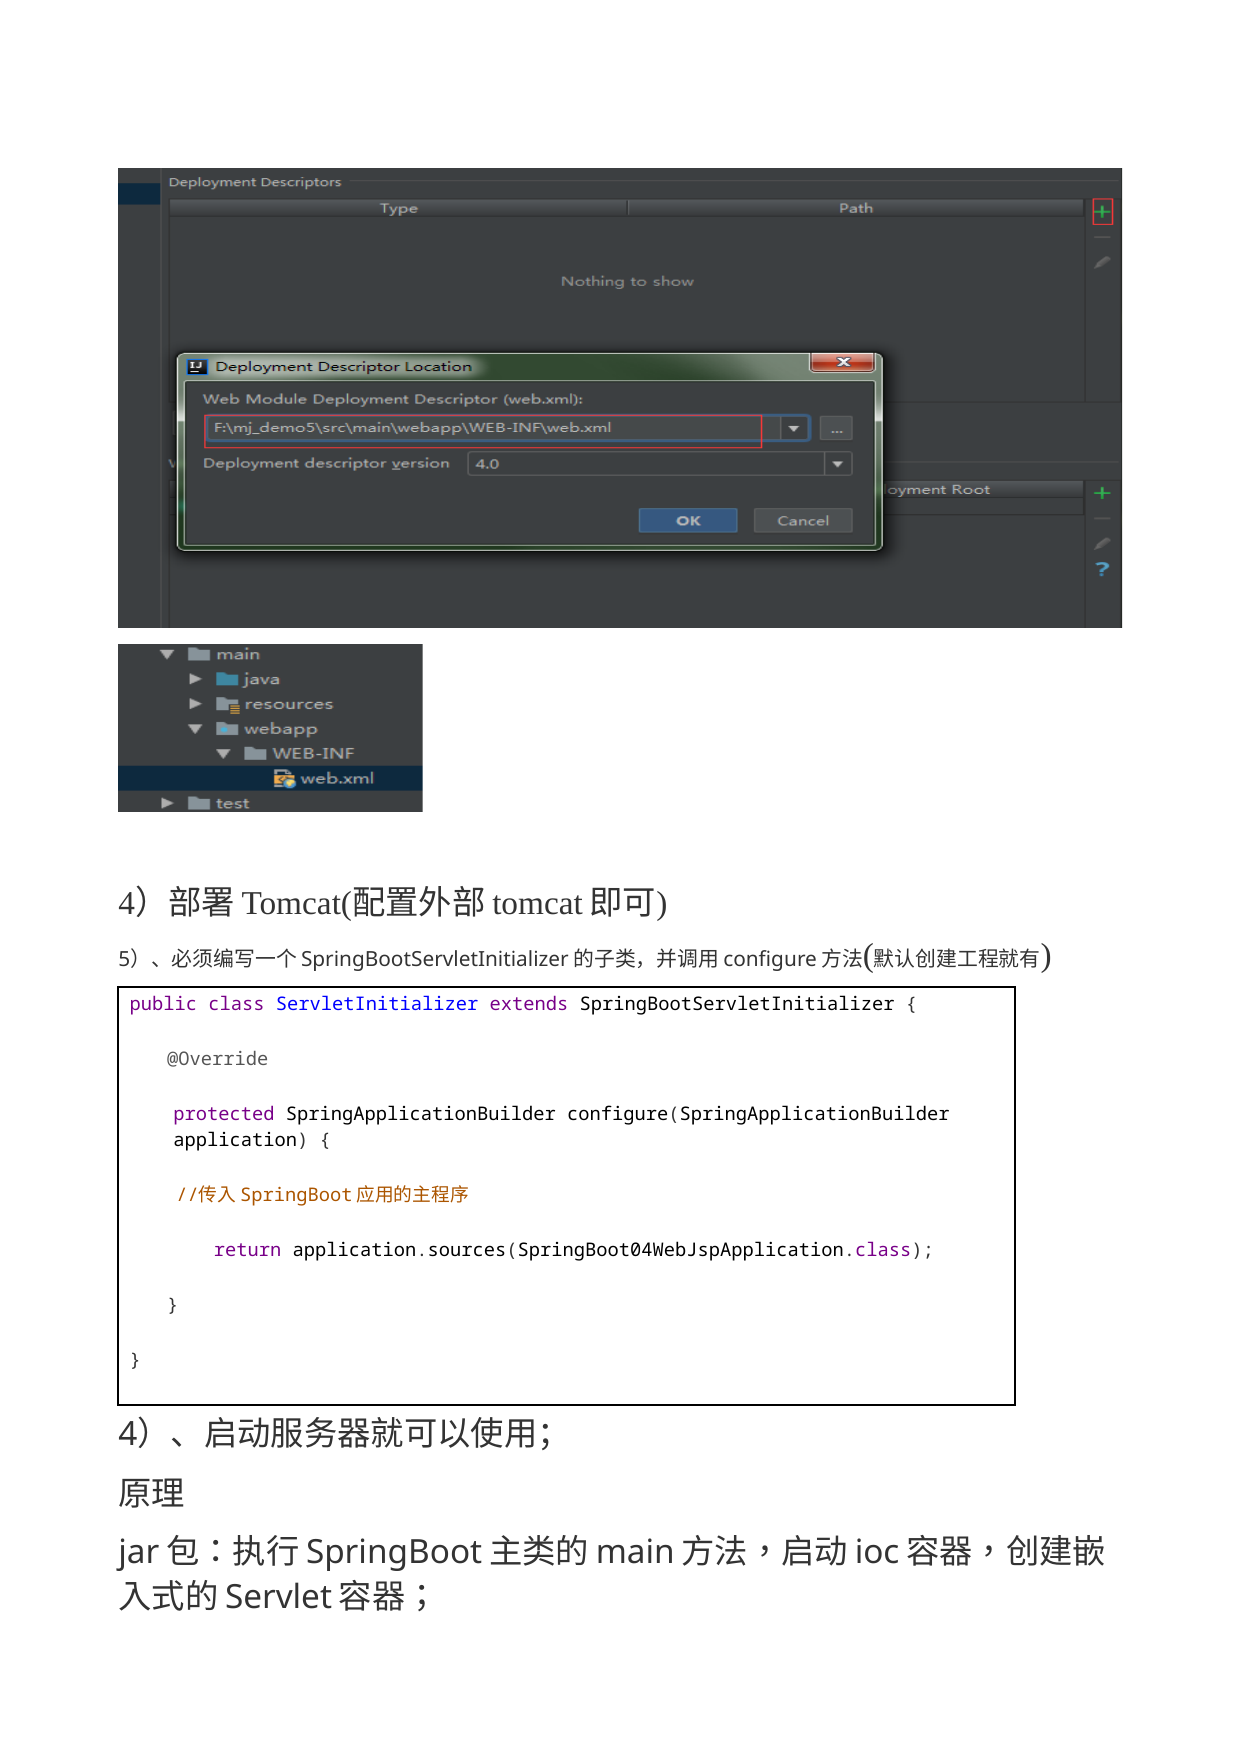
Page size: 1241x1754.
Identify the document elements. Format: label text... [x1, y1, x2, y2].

text 4）、启动服务器就可以使用； [118, 1406, 1122, 1455]
table_header public class ServletInitializer extends SpringBootServletInitializer { @Override protected SpringApplicationBuilder configure(SpringApplicationBuilder application) { //传入SpringBoot应用的主程序 return application.sources(SpringBoot04WebJspApplication.class); } } [119, 988, 1014, 1404]
picture [118, 644, 423, 812]
text 5）、必须编写一个SpringBootServletInitializer的子类，并调用configure方法(默认创建工程就有) [118, 935, 1122, 973]
text jar包：执行SpringBoot主类的main方法，启动ioc容器，创建嵌入式的Servlet容器； [118, 1528, 1122, 1619]
picture [118, 168, 1123, 628]
text 4）部署Tomcat(配置外部tomcat即可) [118, 882, 1122, 922]
text 原理 [118, 1467, 1122, 1515]
